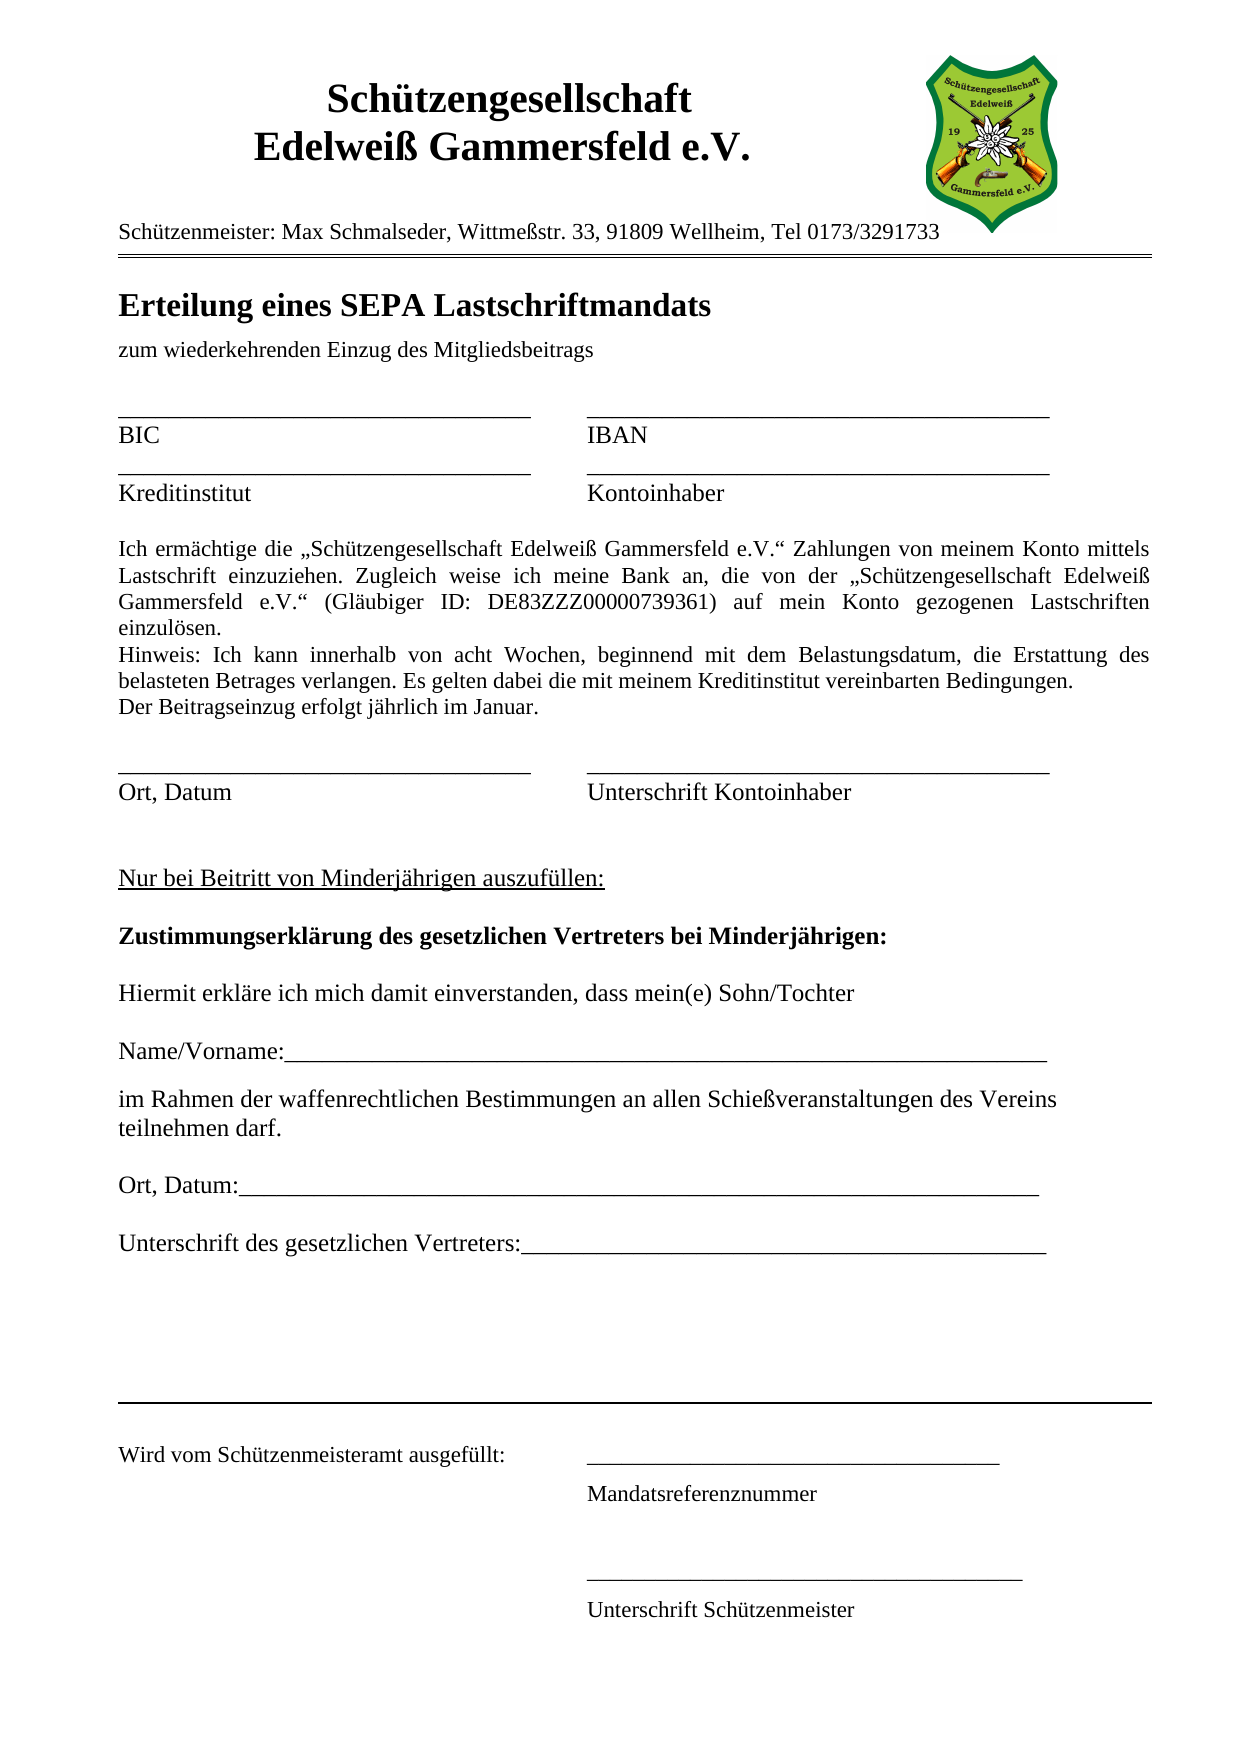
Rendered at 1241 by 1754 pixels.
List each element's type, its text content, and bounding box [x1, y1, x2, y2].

picture [926, 55, 1058, 234]
text Ort, Datum:________________________________________________________________ [118, 1170, 1152, 1199]
text _________________________________ _____________________________________ [118, 748, 1152, 777]
text _________________________________ _____________________________________ [118, 392, 1152, 420]
text Hinweis: Ich kann innerhalb von acht Wochen, beginnend mit dem Belastungsdatum, die Erstattung des belasteten Betrages verlangen. Es gelten dabei die mit meinem Kreditinstitut vereinbarten Bedingungen. [118, 641, 1152, 693]
text Kreditinstitut Kontoinhaber [118, 478, 1152, 507]
text im Rahmen der waffenrechtlichen Bestimmungen an allen Schießveranstaltungen des Vereins teilnehmen darf. [118, 1084, 1152, 1141]
text Unterschrift des gesetzlichen Vertreters:__________________________________________ [118, 1228, 1152, 1256]
text Erteilung eines SEPA Lastschriftmandats [118, 286, 1152, 324]
text Wird vom Schützenmeisteramt ausgefüllt: ____________________________________ [118, 1441, 1152, 1467]
text Zustimmungserklärung des gesetzlichen Vertreters bei Minderjährigen: [118, 921, 1152, 950]
text zum wiederkehrenden Einzug des Mitgliedsbeitrags [118, 336, 1152, 363]
text ______________________________________ [118, 1557, 1152, 1584]
text Mandatsreferenznummer [118, 1480, 1152, 1506]
text _________________________________ _____________________________________ [118, 449, 1152, 478]
text Unterschrift Schützenmeister [118, 1596, 1152, 1623]
text Nur bei Beitritt von Minderjährigen auszufüllen: [118, 863, 1152, 892]
text Der Beitragseinzug erfolgt jährlich im Januar. [118, 693, 1152, 720]
text Ort, Datum Unterschrift Kontoinhaber [118, 777, 1152, 806]
text BIC IBAN [118, 420, 1152, 449]
text Ich ermächtige die „Schützengesellschaft Edelweiß Gammersfeld e.V.“ Zahlungen von meinem Konto mittels Lastschrift einzuziehen. Zugleich weise ich meine Bank an, die von der „Schützengesellschaft Edelweiß Gammersfeld e.V.“ (Gläubiger ID: DE83ZZZ00000739361) auf mein Konto gezogenen Lastschriften einzulösen. [118, 535, 1152, 641]
text Name/Vorname:_____________________________________________________________ [118, 1036, 1152, 1065]
text Hiermit erkläre ich mich damit einverstanden, dass mein(e) Sohn/Tochter [118, 978, 1152, 1007]
